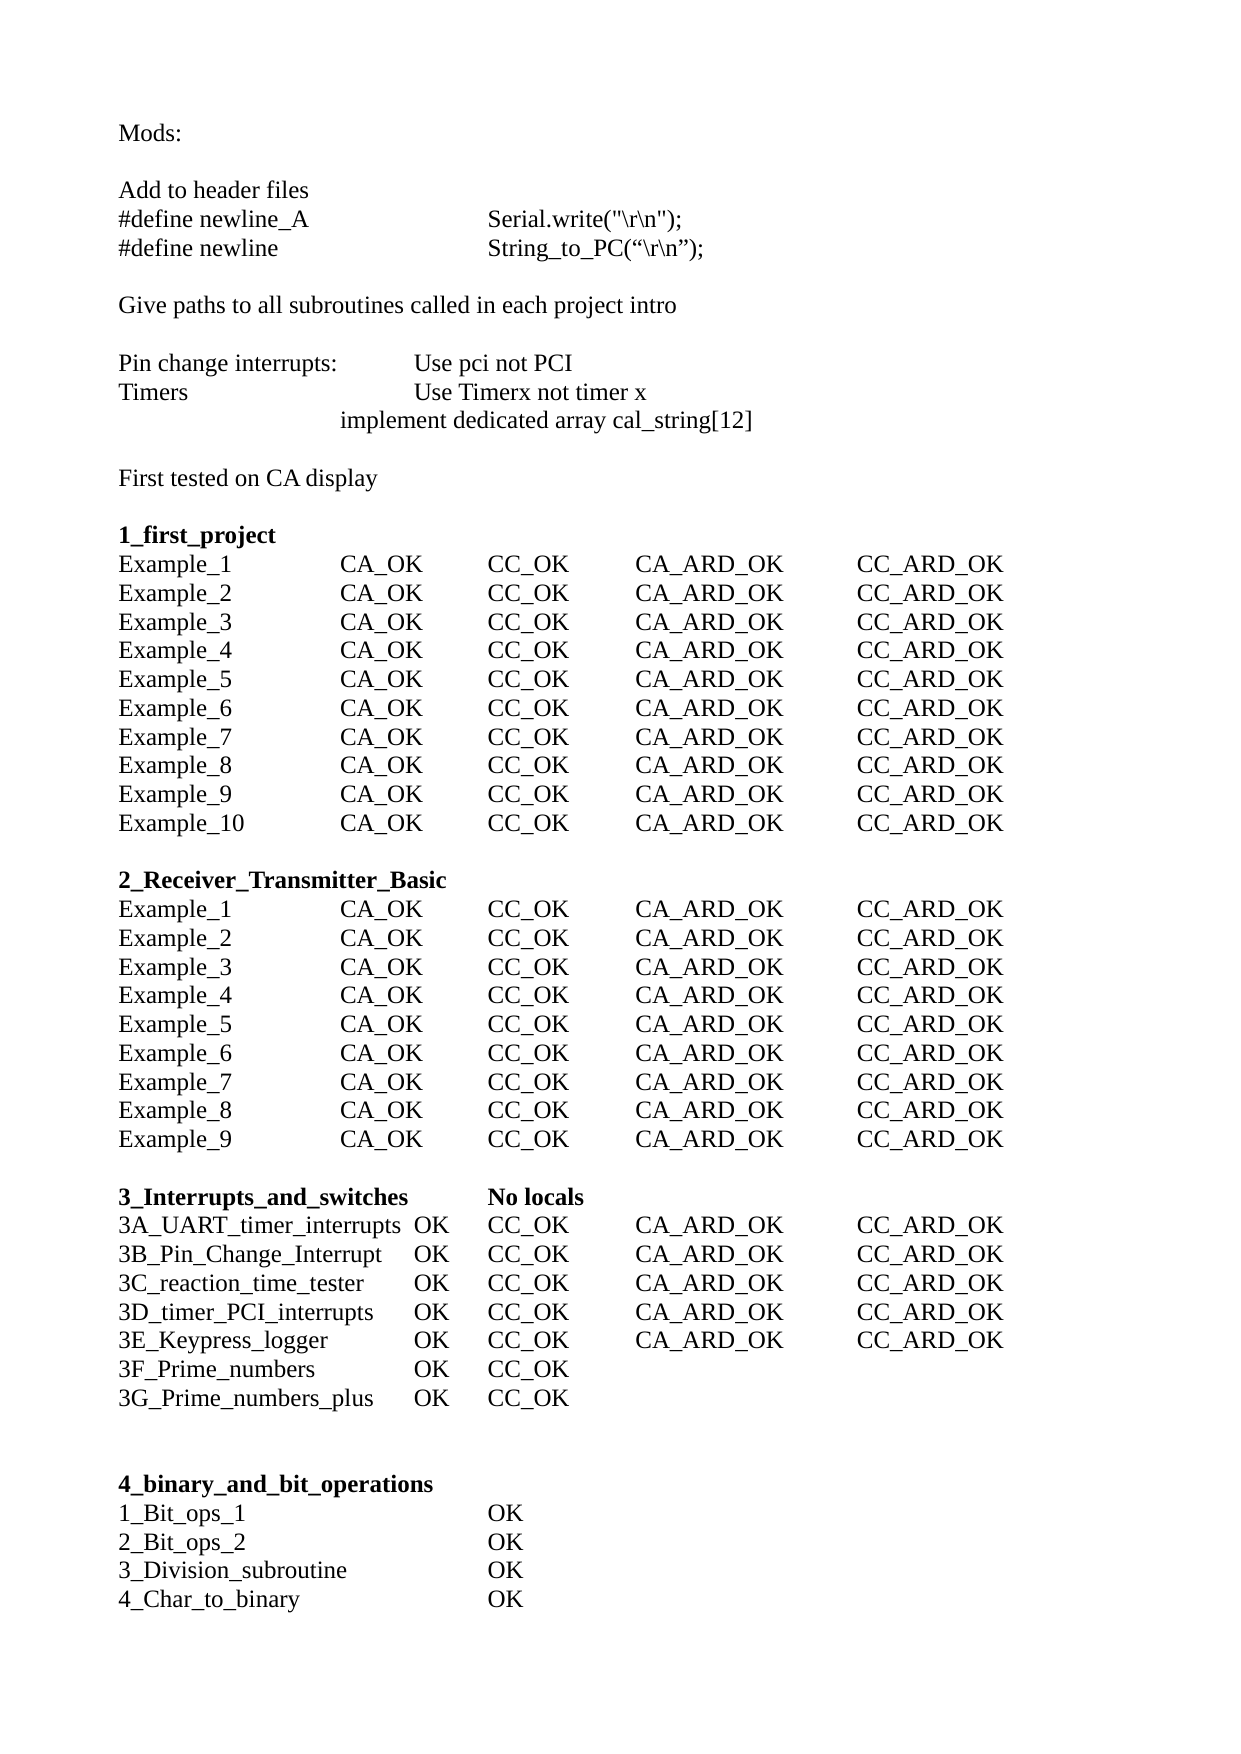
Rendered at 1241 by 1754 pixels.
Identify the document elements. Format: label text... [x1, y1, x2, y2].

text Example_5 CA_OK CC_OK CA_ARD_OK CC_ARD_OK [118, 664, 1122, 693]
text Example_9 CA_OK CC_OK CA_ARD_OK CC_ARD_OK [118, 779, 1122, 808]
text implement dedicated array cal_string[12] [118, 406, 1122, 434]
text 3_Division_subroutine OK [118, 1556, 1122, 1584]
text #define newline_A Serial.write("\r\n"); [118, 204, 1122, 233]
text Example_4 CA_OK CC_OK CA_ARD_OK CC_ARD_OK [118, 981, 1122, 1009]
text 3D_timer_PCI_interrupts OK CC_OK CA_ARD_OK CC_ARD_OK [118, 1297, 1122, 1326]
text 3F_Prime_numbers OK CC_OK [118, 1354, 1122, 1383]
text Example_6 CA_OK CC_OK CA_ARD_OK CC_ARD_OK [118, 693, 1122, 722]
text 3C_reaction_time_tester OK CC_OK CA_ARD_OK CC_ARD_OK [118, 1268, 1122, 1297]
text Example_3 CA_OK CC_OK CA_ARD_OK CC_ARD_OK [118, 607, 1122, 636]
text Example_8 CA_OK CC_OK CA_ARD_OK CC_ARD_OK [118, 751, 1122, 779]
text Pin change interrupts: Use pci not PCI [118, 348, 1122, 377]
text Example_7 CA_OK CC_OK CA_ARD_OK CC_ARD_OK [118, 722, 1122, 751]
text 1_Bit_ops_1 OK [118, 1498, 1122, 1527]
text Example_9 CA_OK CC_OK CA_ARD_OK CC_ARD_OK [118, 1124, 1122, 1153]
text First tested on CA display [118, 463, 1122, 492]
text 2_Receiver_Transmitter_Basic [118, 866, 1122, 894]
text 4_Char_to_binary OK [118, 1584, 1122, 1613]
text 4_binary_and_bit_operations [118, 1469, 1122, 1498]
text Give paths to all subroutines called in each project intro [118, 291, 1122, 319]
text 1_first_project [118, 521, 1122, 549]
text Example_6 CA_OK CC_OK CA_ARD_OK CC_ARD_OK [118, 1038, 1122, 1067]
text Example_10 CA_OK CC_OK CA_ARD_OK CC_ARD_OK [118, 808, 1122, 837]
text Example_2 CA_OK CC_OK CA_ARD_OK CC_ARD_OK [118, 923, 1122, 952]
text 3B_Pin_Change_Interrupt OK CC_OK CA_ARD_OK CC_ARD_OK [118, 1239, 1122, 1268]
text 3E_Keypress_logger OK CC_OK CA_ARD_OK CC_ARD_OK [118, 1326, 1122, 1354]
text Timers Use Timerx not timer x [118, 377, 1122, 406]
text 3_Interrupts_and_switches No locals [118, 1182, 1122, 1211]
text Example_1 CA_OK CC_OK CA_ARD_OK CC_ARD_OK [118, 894, 1122, 923]
text Example_8 CA_OK CC_OK CA_ARD_OK CC_ARD_OK [118, 1096, 1122, 1124]
text 3G_Prime_numbers_plus OK CC_OK [118, 1383, 1122, 1412]
text Mods: [118, 118, 1122, 147]
text Example_5 CA_OK CC_OK CA_ARD_OK CC_ARD_OK [118, 1009, 1122, 1038]
text Example_4 CA_OK CC_OK CA_ARD_OK CC_ARD_OK [118, 636, 1122, 664]
text 2_Bit_ops_2 OK [118, 1527, 1122, 1556]
text Add to header files [118, 176, 1122, 204]
text 3A_UART_timer_interrupts OK CC_OK CA_ARD_OK CC_ARD_OK [118, 1211, 1122, 1239]
text Example_1 CA_OK CC_OK CA_ARD_OK CC_ARD_OK [118, 549, 1122, 578]
text Example_3 CA_OK CC_OK CA_ARD_OK CC_ARD_OK [118, 952, 1122, 981]
text #define newline String_to_PC(“\r\n”); [118, 233, 1122, 262]
text Example_2 CA_OK CC_OK CA_ARD_OK CC_ARD_OK [118, 578, 1122, 607]
text Example_7 CA_OK CC_OK CA_ARD_OK CC_ARD_OK [118, 1067, 1122, 1096]
